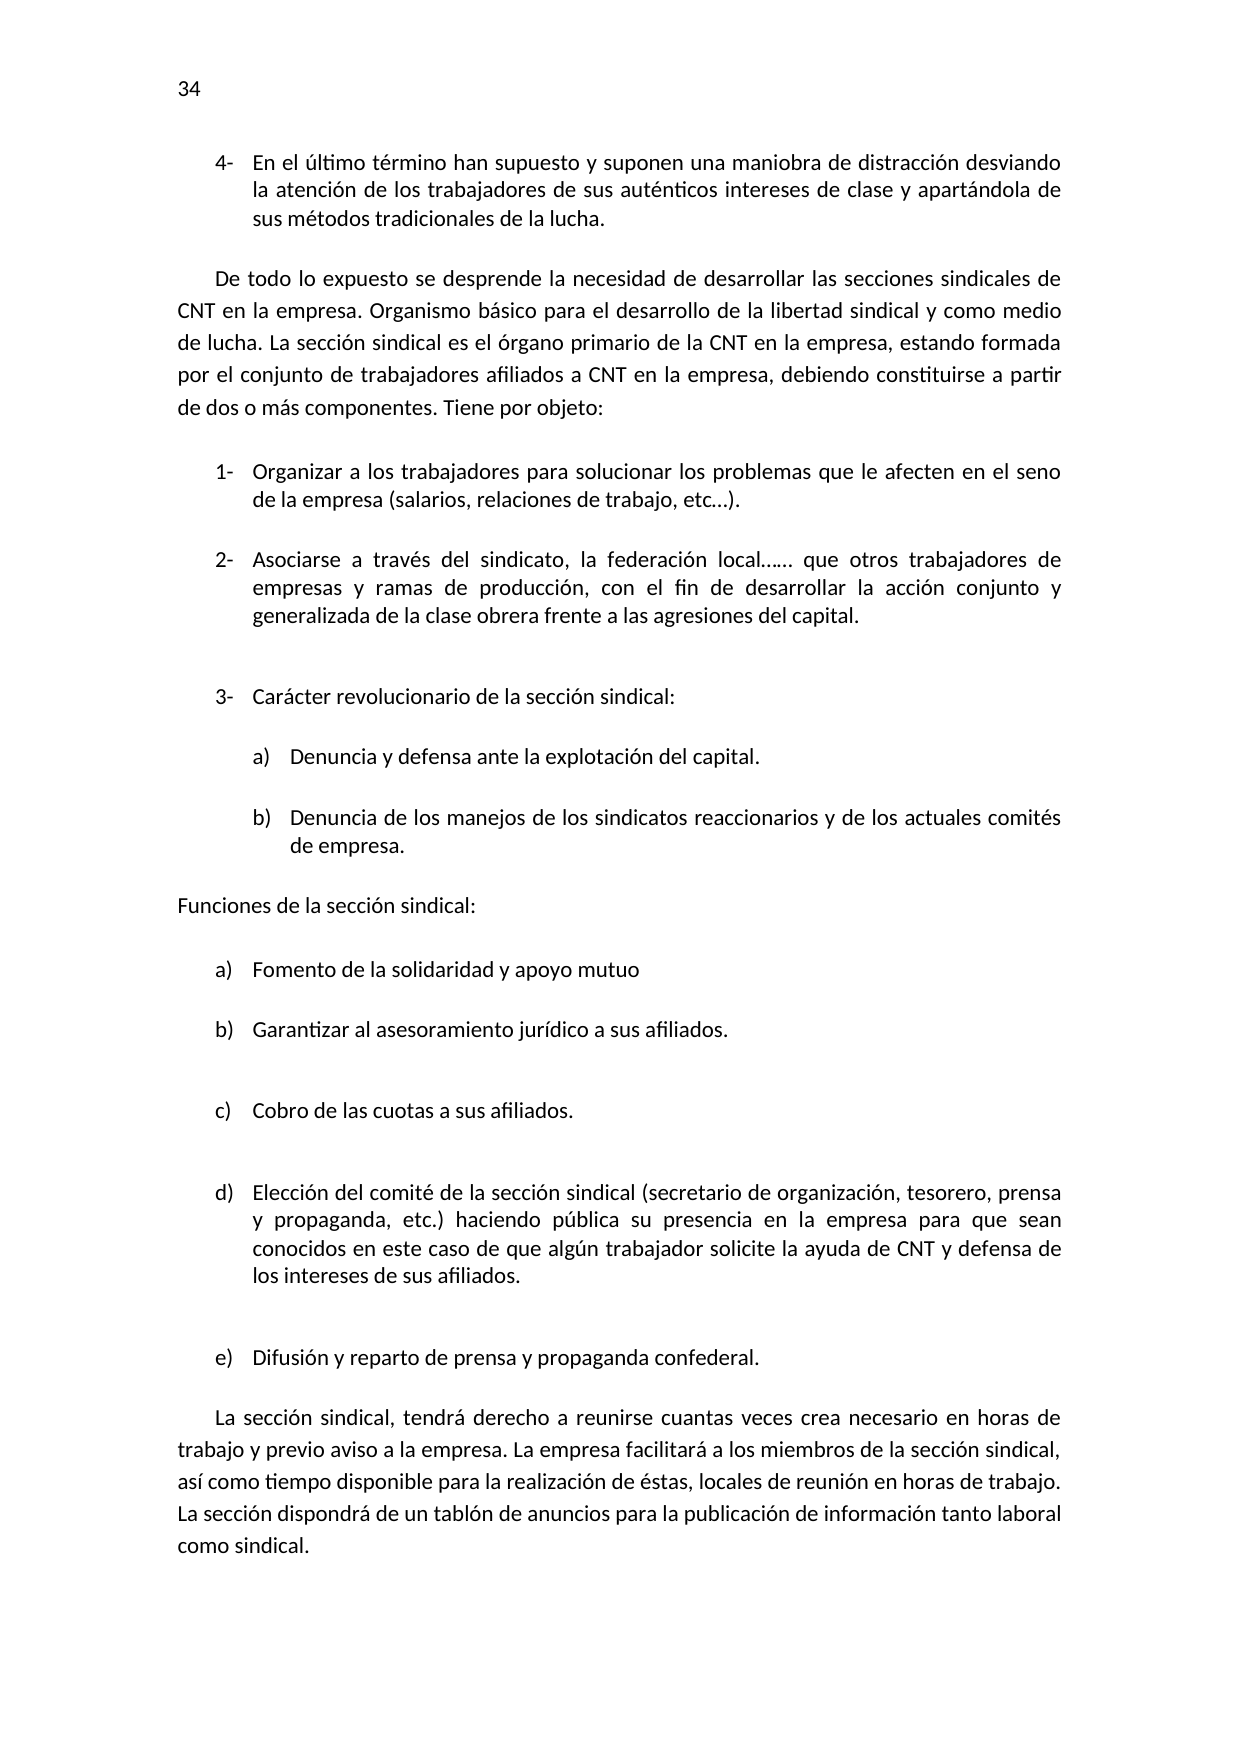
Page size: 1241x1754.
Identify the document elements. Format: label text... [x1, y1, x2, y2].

list Denuncia de los manejos de los sindicatos reaccionarios y de los actuales comités de empresa. [252, 803, 1063, 859]
list La sección sindical, tendrá derecho a reunirse cuantas veces crea necesario en horas de trabajo y previo aviso a la empresa. La empresa facilitará a los miembros de la sección sindical, así como tiempo disponible para la realización de éstas, locales de reunión en horas de trabajo. La sección dispondrá de un tablón de anuncios para la publicación de información tanto laboral como sindical. [177, 1403, 1063, 1560]
list Elección del comité de la sección sindical (secretario de organización, tesorero, prensa y propaganda, etc.) haciendo pública su presencia en la empresa para que sean conocidos en este caso de que algún trabajador solicite la ayuda de CNT y defensa de los intereses de sus afiliados. [215, 1178, 1063, 1290]
list Denuncia y defensa ante la explotación del capital. [252, 742, 1063, 771]
list Funciones de la sección sindical: [177, 891, 1063, 919]
list Fomento de la solidaridad y apoyo mutuo [215, 955, 1063, 983]
list De todo lo expuesto se desprende la necesidad de desarrollar las secciones sindicales de CNT en la empresa. Organismo básico para el desarrollo de la libertad sindical y como medio de lucha. La sección sindical es el órgano primario de la CNT en la empresa, estando formada por el conjunto de trabajadores afiliados a CNT en la empresa, debiendo constituirse a partir de dos o más componentes. Tiene por objeto: [177, 264, 1063, 421]
list Difusión y reparto de prensa y propaganda confederal. [215, 1343, 1063, 1371]
list Carácter revolucionario de la sección sindical: [215, 682, 1063, 710]
list En el último término han supuesto y suponen una maniobra de distracción desviando la atención de los trabajadores de sus auténticos intereses de clase y apartándola de sus métodos tradicionales de la lucha. [215, 148, 1063, 232]
list Organizar a los trabajadores para solucionar los problemas que le afecten en el seno de la empresa (salarios, relaciones de trabajo, etc…). [215, 457, 1063, 513]
list Asociarse a través del sindicato, la federación local…… que otros trabajadores de empresas y ramas de producción, con el fin de desarrollar la acción conjunto y generalizada de la clase obrera frente a las agresiones del capital. [215, 545, 1063, 629]
list Garantizar al asesoramiento jurídico a sus afiliados. [215, 1016, 1063, 1043]
list Cobro de las cuotas a sus afiliados. [215, 1097, 1063, 1124]
